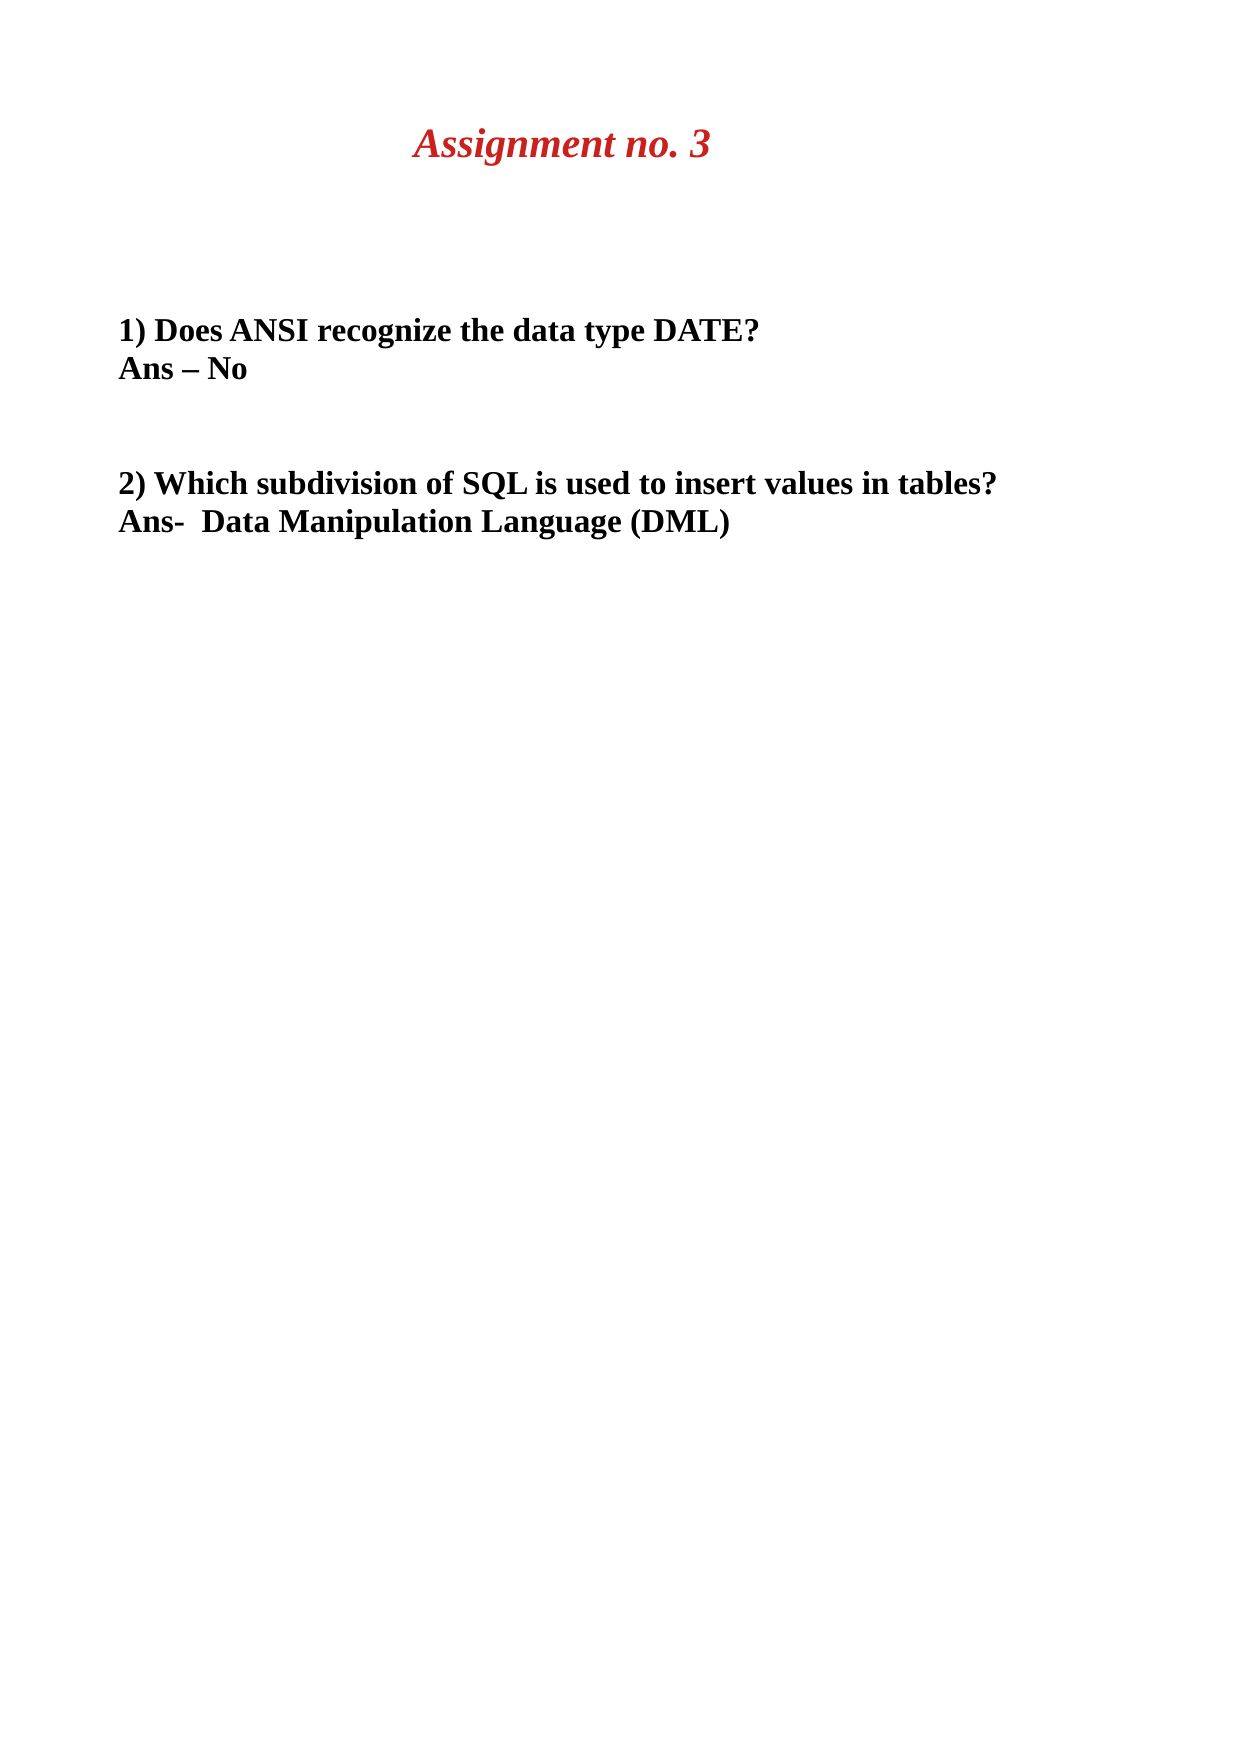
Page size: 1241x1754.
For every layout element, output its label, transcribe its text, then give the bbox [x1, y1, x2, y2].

text Ans- Data Manipulation Language (DML) [118, 501, 1122, 540]
text 2) Which subdivision of SQL is used to insert values in tables? [118, 463, 1122, 501]
text Assignment no. 3 [118, 118, 1122, 166]
text 1) Does ANSI recognize the data type DATE? [118, 310, 1122, 348]
text Ans – No [118, 348, 1122, 386]
